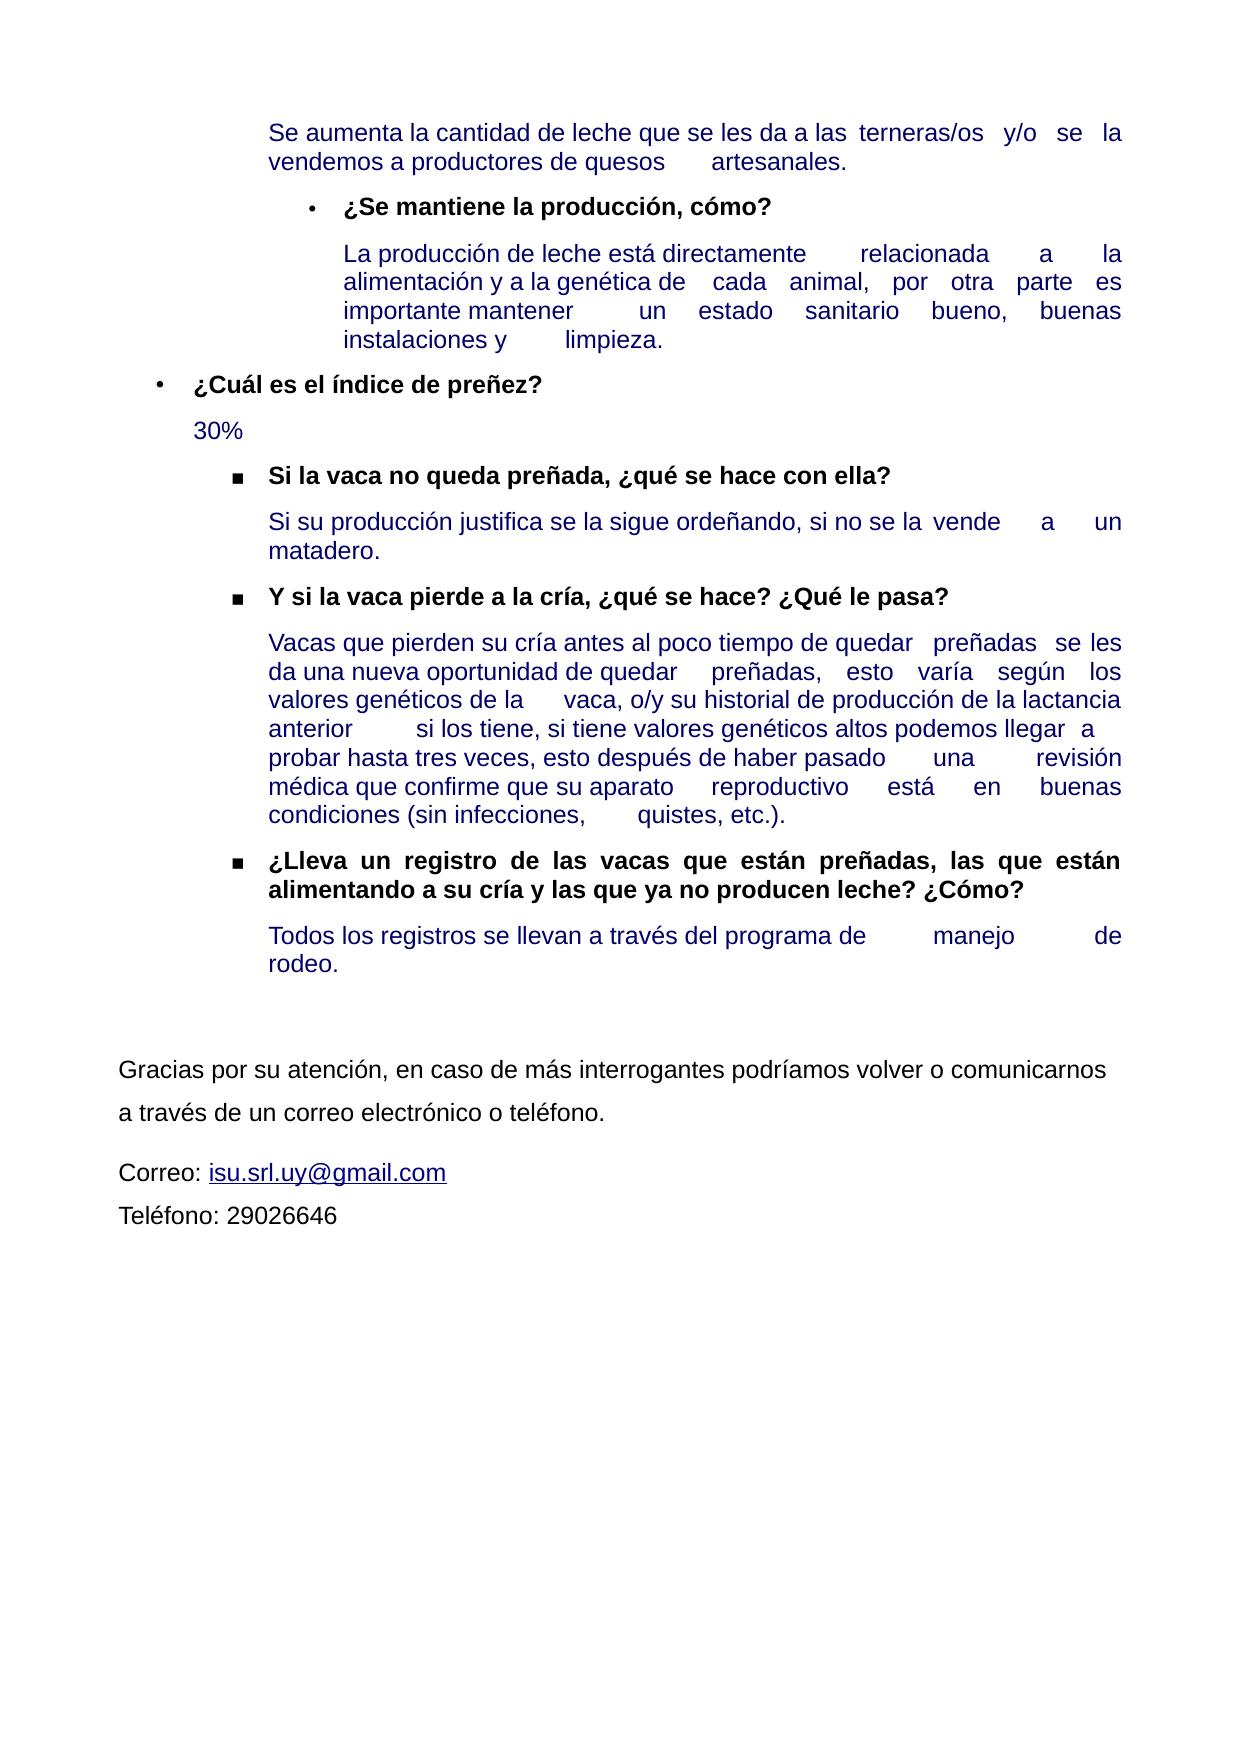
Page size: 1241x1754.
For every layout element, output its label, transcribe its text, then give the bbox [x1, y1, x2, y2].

text Todos los registros se llevan a través del programa de manejo de rodeo. [231, 921, 1122, 978]
text Si su producción justifica se la sigue ordeñando, si no se la vende a un matadero. [231, 507, 1122, 565]
list Si la vaca no queda preñada, ¿qué se hace con ella? [231, 461, 1122, 491]
list ¿Lleva un registro de las vacas que están preñadas, las que están alimentando a su cría y las que ya no producen leche? ¿Cómo? [231, 846, 1122, 904]
text Correo: isu.srl.uy@gmail.com [118, 1158, 1122, 1186]
list ¿Se mantiene la producción, cómo? [306, 192, 1122, 222]
text Vacas que pierden su cría antes al poco tiempo de quedar preñadas se les da una nueva oportunidad de quedar preñadas, esto varía según los valores genéticos de la vaca, o/y su historial de producción de la lactancia anterior si los tiene, si tiene valores genéticos altos podemos llegar a probar hasta tres veces, esto después de haber pasado una revisión médica que confirme que su aparato reproductivo está en buenas condiciones (sin infecciones, quistes, etc.). [231, 628, 1122, 829]
list Y si la vaca pierde a la cría, ¿qué se hace? ¿Qué le pasa? [231, 582, 1122, 611]
text 30% [156, 416, 1122, 444]
text Gracias por su atención, en caso de más interrogantes podríamos volver o comunicarnos a través de un correo electrónico o teléfono. [118, 1055, 1122, 1127]
text Teléfono: 29026646 [118, 1201, 1122, 1229]
list ¿Cuál es el índice de preñez? [156, 370, 1122, 399]
text Se aumenta la cantidad de leche que se les da a las terneras/os y/o se la vendemos a productores de quesos artesanales. [231, 118, 1122, 176]
text La producción de leche está directamente relacionada a la alimentación y a la genética de cada animal, por otra parte es importante mantener un estado sanitario bueno, buenas instalaciones y limpieza. [306, 238, 1122, 353]
